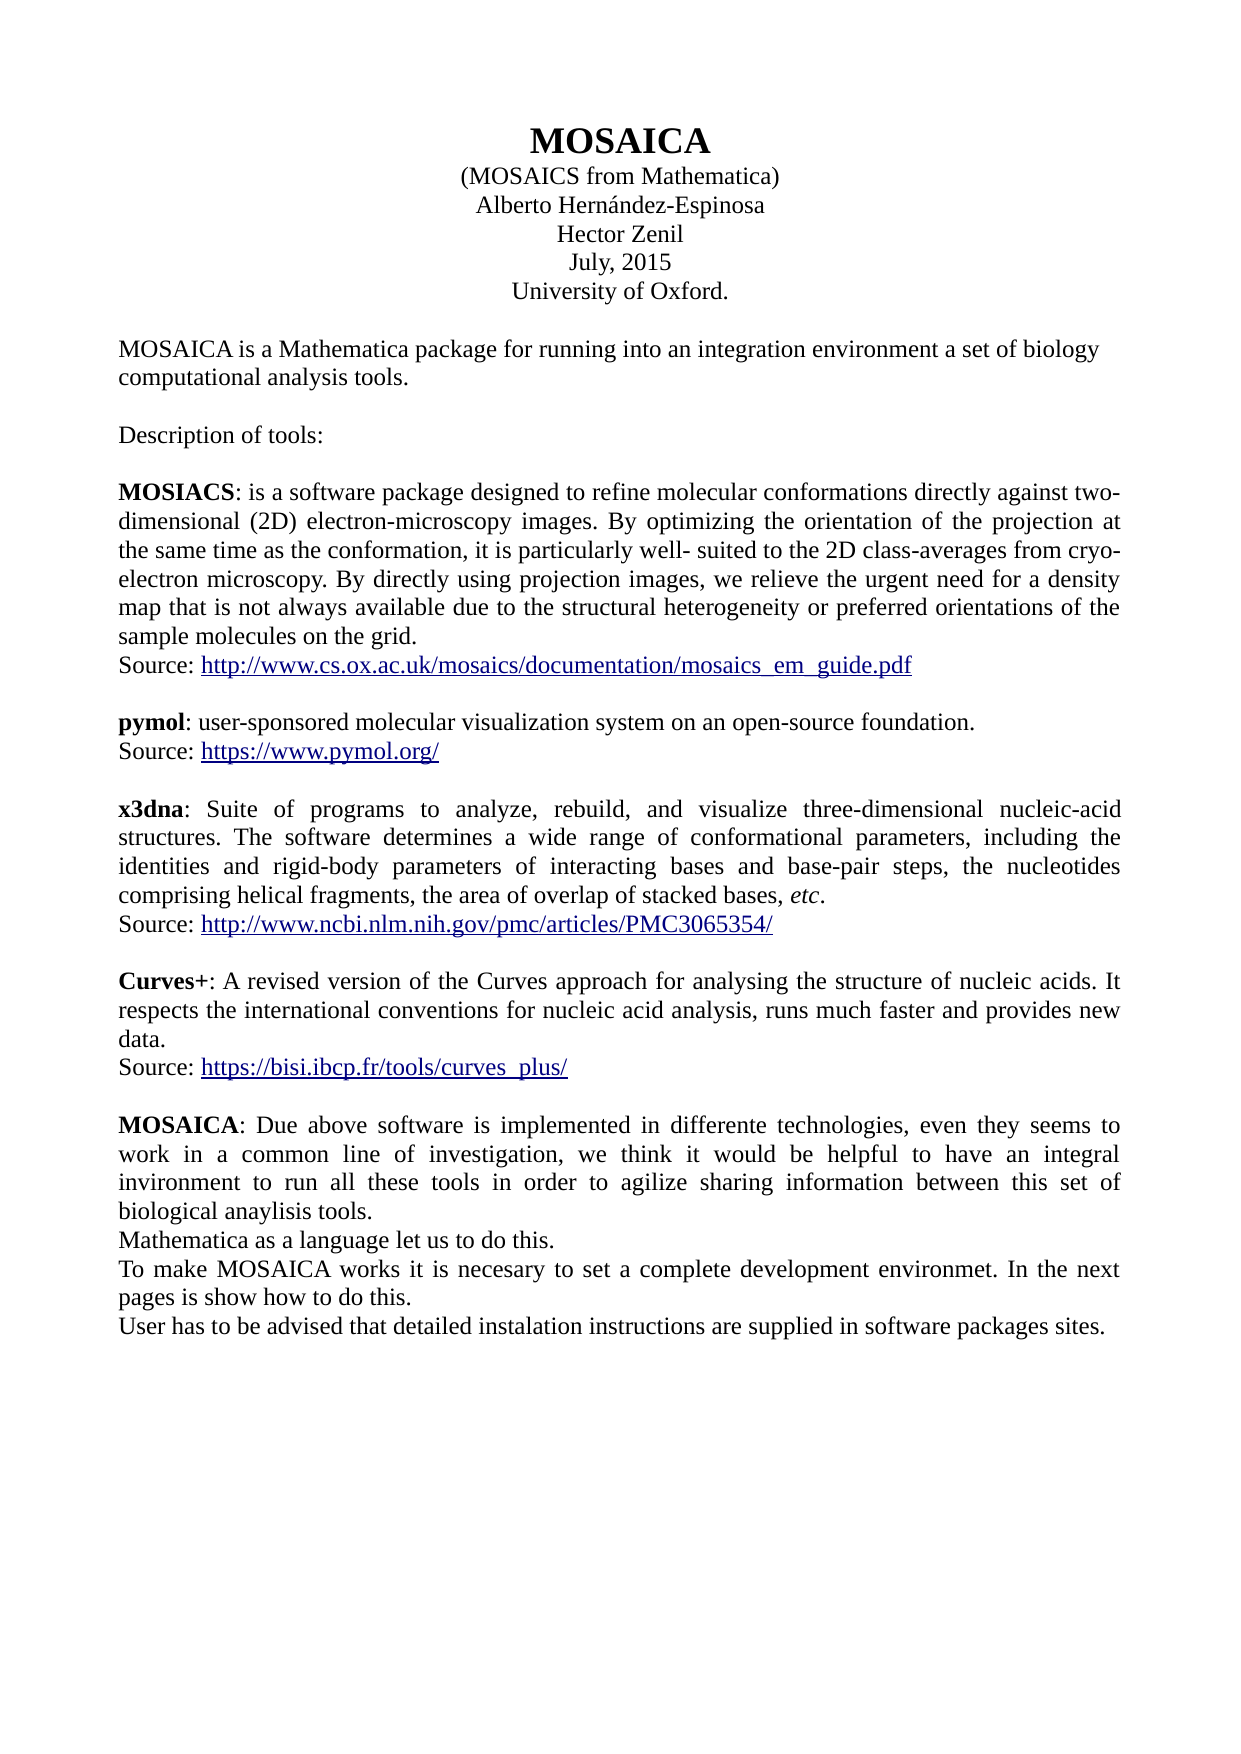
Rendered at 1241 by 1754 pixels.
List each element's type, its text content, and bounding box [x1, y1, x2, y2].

text MOSAICA [118, 118, 1122, 161]
text Source: https://www.pymol.org/ [118, 736, 1122, 765]
text University of Oxford. [118, 276, 1122, 305]
text Description of tools: [118, 420, 1122, 449]
text (MOSAICS from Mathematica) [118, 161, 1122, 190]
text To make MOSAICA works it is necesary to set a complete development environmet. In the next pages is show how to do this. [118, 1254, 1122, 1311]
text Alberto Hernández-Espinosa [118, 190, 1122, 219]
text Source: https://bisi.ibcp.fr/tools/curves_plus/ [118, 1052, 1122, 1081]
text x3dna: Suite of programs to analyze, rebuild, and visualize three-dimensional nucleic-acid structures. The software determines a wide range of conformational parameters, including the identities and rigid-body parameters of interacting bases and base-pair steps, the nucleotides comprising helical fragments, the area of overlap of stacked bases, etc. [118, 794, 1122, 909]
text MOSAICA is a Mathematica package for running into an integration environment a set of biology computational analysis tools. [118, 334, 1122, 391]
text MOSIACS: is a software package designed to refine molecular conformations directly against two-dimensional (2D) electron-microscopy images. By optimizing the orientation of the projection at the same time as the conformation, it is particularly well- suited to the 2D class-averages from cryo-electron microscopy. By directly using projection images, we relieve the urgent need for a density map that is not always available due to the structural heterogeneity or preferred orientations of the sample molecules on the grid. [118, 477, 1122, 650]
text July, 2015 [118, 247, 1122, 276]
text Hector Zenil [118, 219, 1122, 247]
text Source: http://www.cs.ox.ac.uk/mosaics/documentation/mosaics_em_guide.pdf [118, 650, 1122, 679]
text Source: http://www.ncbi.nlm.nih.gov/pmc/articles/PMC3065354/ [118, 909, 1122, 937]
text MOSAICA: Due above software is implemented in differente technologies, even they seems to work in a common line of investigation, we think it would be helpful to have an integral invironment to run all these tools in order to agilize sharing information between this set of biological anaylisis tools. [118, 1110, 1122, 1225]
text Curves+: A revised version of the Curves approach for analysing the structure of nucleic acids. It respects the international conventions for nucleic acid analysis, runs much faster and provides new data. [118, 966, 1122, 1052]
text Mathematica as a language let us to do this. [118, 1225, 1122, 1254]
text User has to be advised that detailed instalation instructions are supplied in software packages sites. [118, 1311, 1122, 1340]
text pymol: user-sponsored molecular visualization system on an open-source foundation. [118, 707, 1122, 736]
